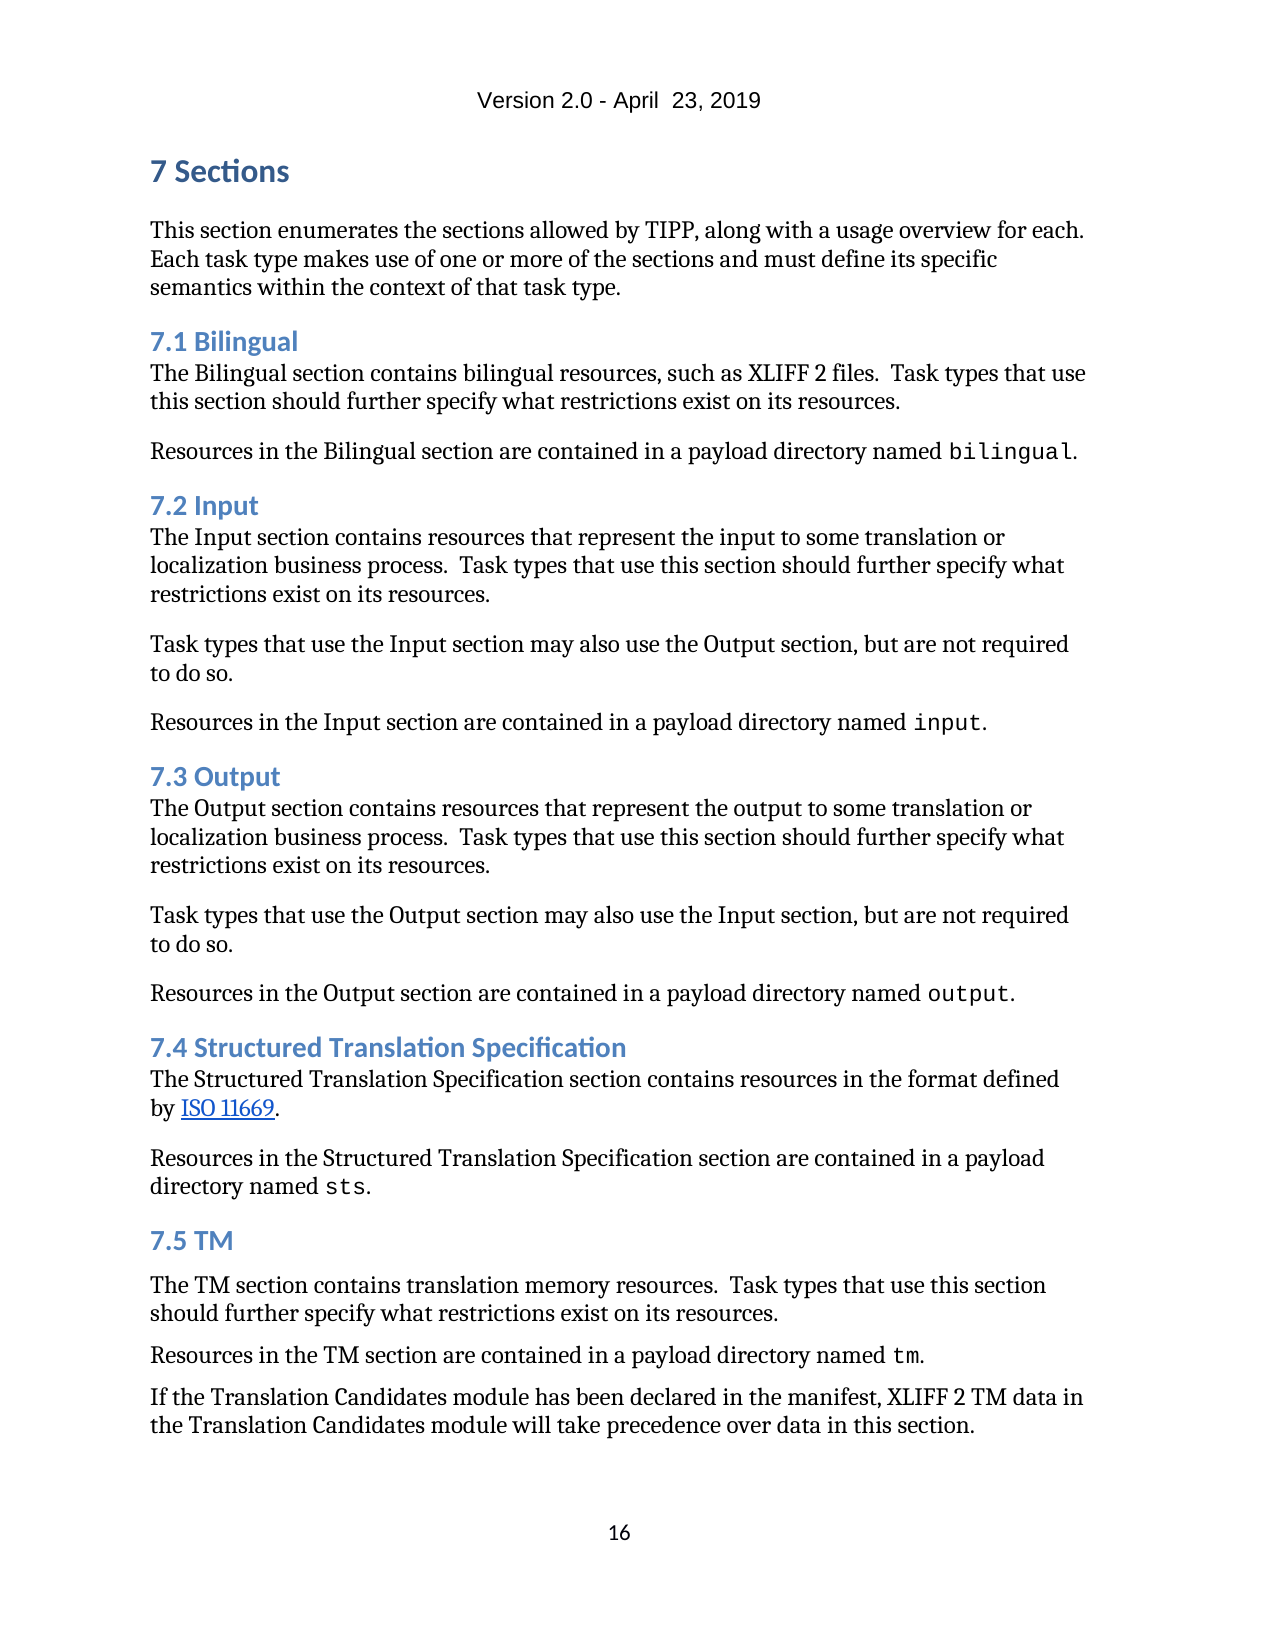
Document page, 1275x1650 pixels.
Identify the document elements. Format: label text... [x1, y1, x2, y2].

text The Structured Translation Specification section contains resources in the format defined by ISO 11669. [150, 1065, 1087, 1123]
text Task types that use the Input section may also use the Output section, but are not required to do so. [150, 630, 1087, 687]
text Task types that use the Output section may also use the Input section, but are not required to do so. [150, 901, 1087, 958]
text Resources in the Output section are contained in a payload directory named output. [150, 979, 1087, 1009]
text The Output section contains resources that represent the output to some translation or localization business process. Task types that use this section should further specify what restrictions exist on its resources. [150, 794, 1087, 880]
subtitle 7.1 Bilingual [150, 323, 1087, 358]
text Resources in the Bilingual section are contained in a payload directory named bilingual. [150, 437, 1087, 466]
text The TM section contains translation memory resources. Task types that use this section should further specify what restrictions exist on its resources. [150, 1271, 1087, 1328]
subtitle 7.4 Structured Translation Specification [150, 1029, 1087, 1065]
text Resources in the Structured Translation Specification section are contained in a payload directory named sts. [150, 1143, 1087, 1202]
subtitle 7.3 Output [150, 758, 1087, 794]
text This section enumerates the sections allowed by TIPP, along with a usage overview for each. Each task type makes use of one or more of the sections and must define its specific semantics within the context of that task type. [150, 216, 1087, 302]
text The Input section contains resources that represent the input to some translation or localization business process. Task types that use this section should further specify what restrictions exist on its resources. [150, 523, 1087, 609]
text If the Translation Candidates module has been declared in the manifest, XLIFF 2 TM data in the Translation Candidates module will take precedence over data in this section. [150, 1382, 1087, 1440]
subtitle 7.5 TM [150, 1222, 1087, 1258]
text The Bilingual section contains bilingual resources, such as XLIFF 2 files. Task types that use this section should further specify what restrictions exist on its resources. [150, 358, 1087, 416]
text Resources in the Input section are contained in a payload directory named input. [150, 708, 1087, 737]
text Resources in the TM section are contained in a payload directory named tm. [150, 1341, 1087, 1370]
subtitle 7 Sections [150, 150, 1087, 191]
subtitle 7.2 Input [150, 487, 1087, 523]
